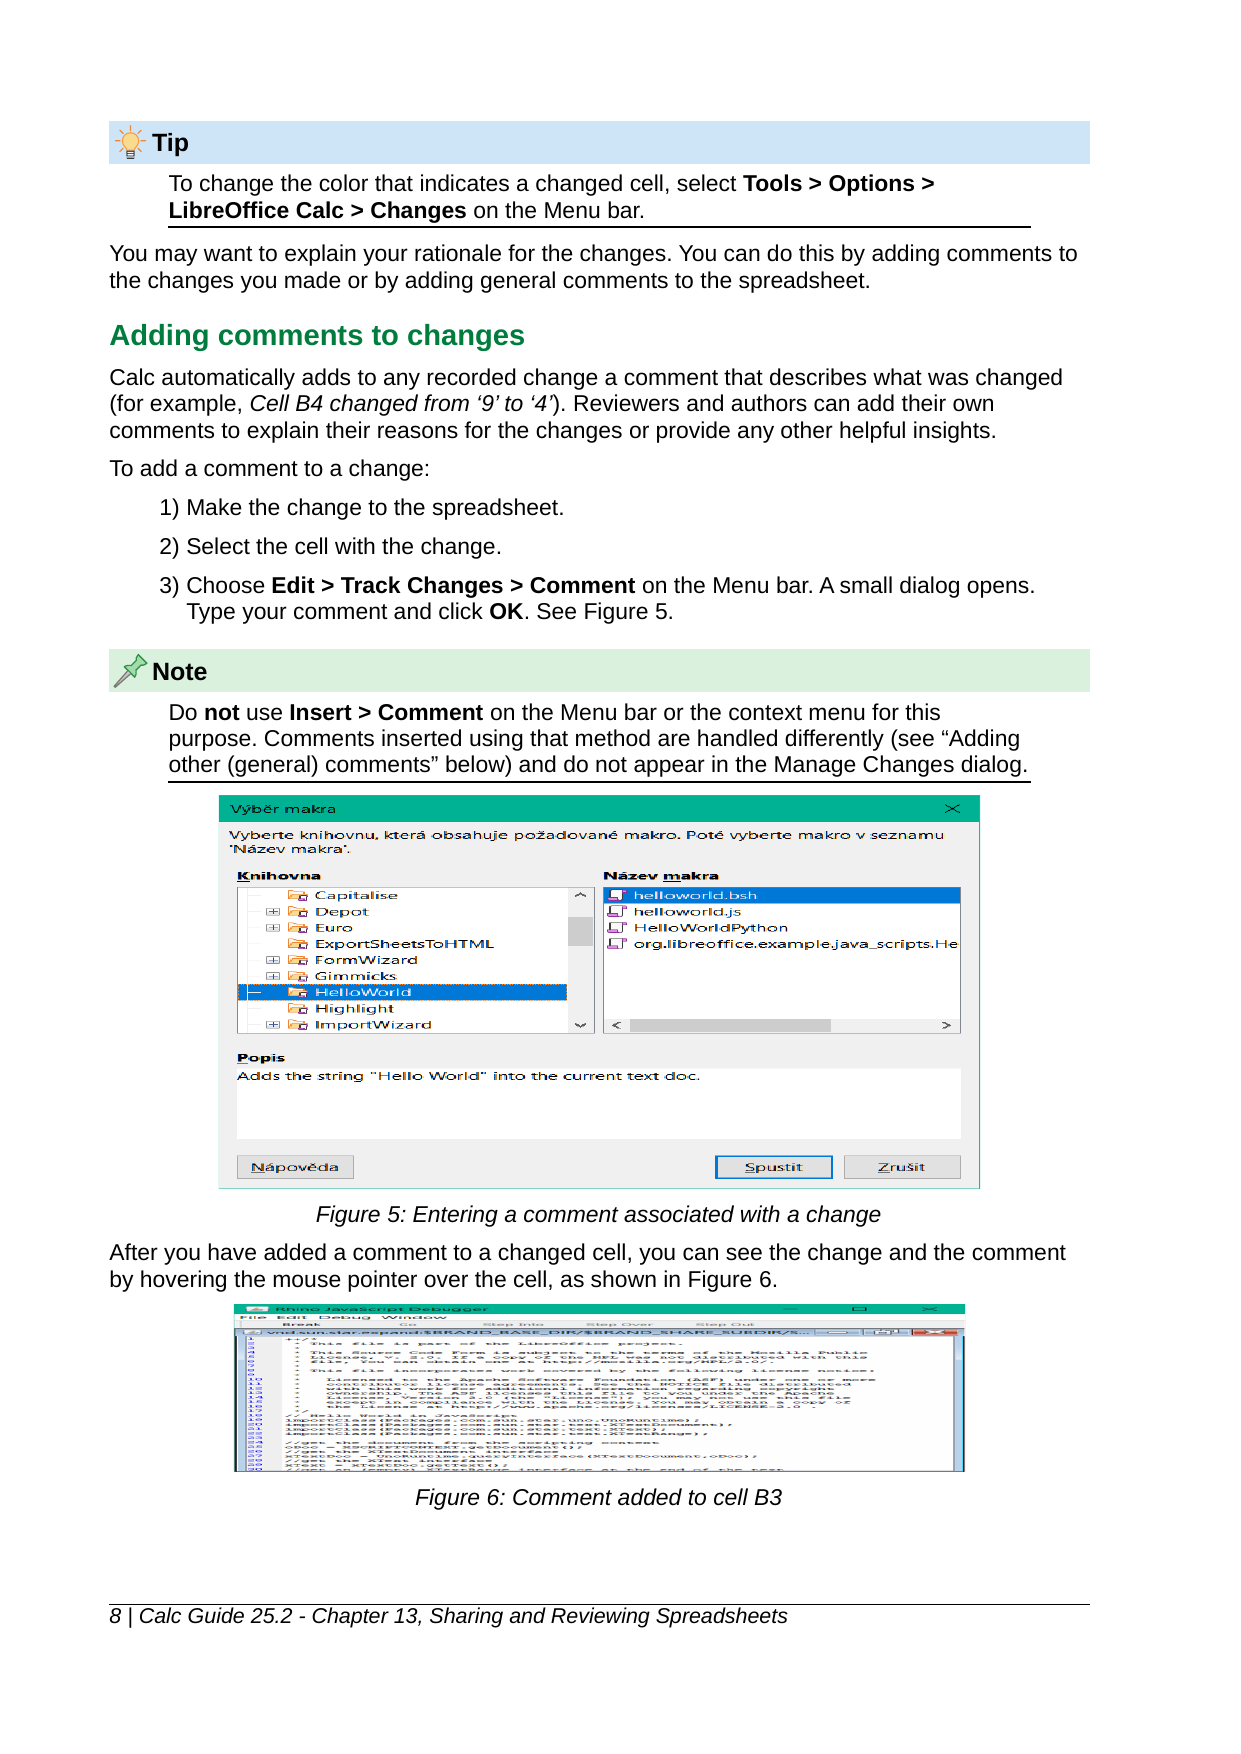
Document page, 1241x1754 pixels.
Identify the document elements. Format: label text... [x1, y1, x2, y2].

text You may want to explain your rationale for the changes. You can do this by adding comments to the changes you made or by adding general comments to the spreadsheet. [109, 240, 1090, 293]
text Do not use Insert > Comment on the Menu bar or the context menu for this purpose. Comments inserted using that method are handled differently (see “Adding other (general) comments” below) and do not appear in the Manage Changes dialog. [168, 699, 1031, 781]
list To add a comment to a change: [109, 455, 1090, 482]
text Figure 5: Entering a comment associated with a change [219, 1201, 980, 1227]
picture [218, 795, 981, 1189]
text After you have added a comment to a changed cell, you can see the change and the comment by hovering the mouse pointer over the cell, as shown in Figure 6. [109, 1239, 1090, 1292]
list Choose Edit > Track Changes > Comment on the Menu bar. A small dialog opens. Type your comment and click OK. See Figure 5. [186, 572, 1090, 625]
subtitle Adding comments to changes [109, 318, 1090, 351]
text Figure 6: Comment added to cell B3 [234, 1483, 965, 1510]
text Calc automatically adds to any recorded change a comment that describes what was changed (for example, Cell B4 changed from ‘9’ to ‘4’). Reviewers and authors can add their own comments to explain their reasons for the changes or provide any other helpful insights. [109, 364, 1090, 443]
list Select the cell with the change. [186, 533, 1090, 559]
text To change the color that indicates a changed cell, select Tools > Options > LibreOffice Calc > Changes on the Menu bar. [168, 170, 1031, 226]
list Make the change to the spreadsheet. [186, 494, 1090, 521]
subtitle Note [109, 649, 1090, 692]
picture [233, 1304, 966, 1472]
subtitle Tip [109, 121, 1090, 164]
